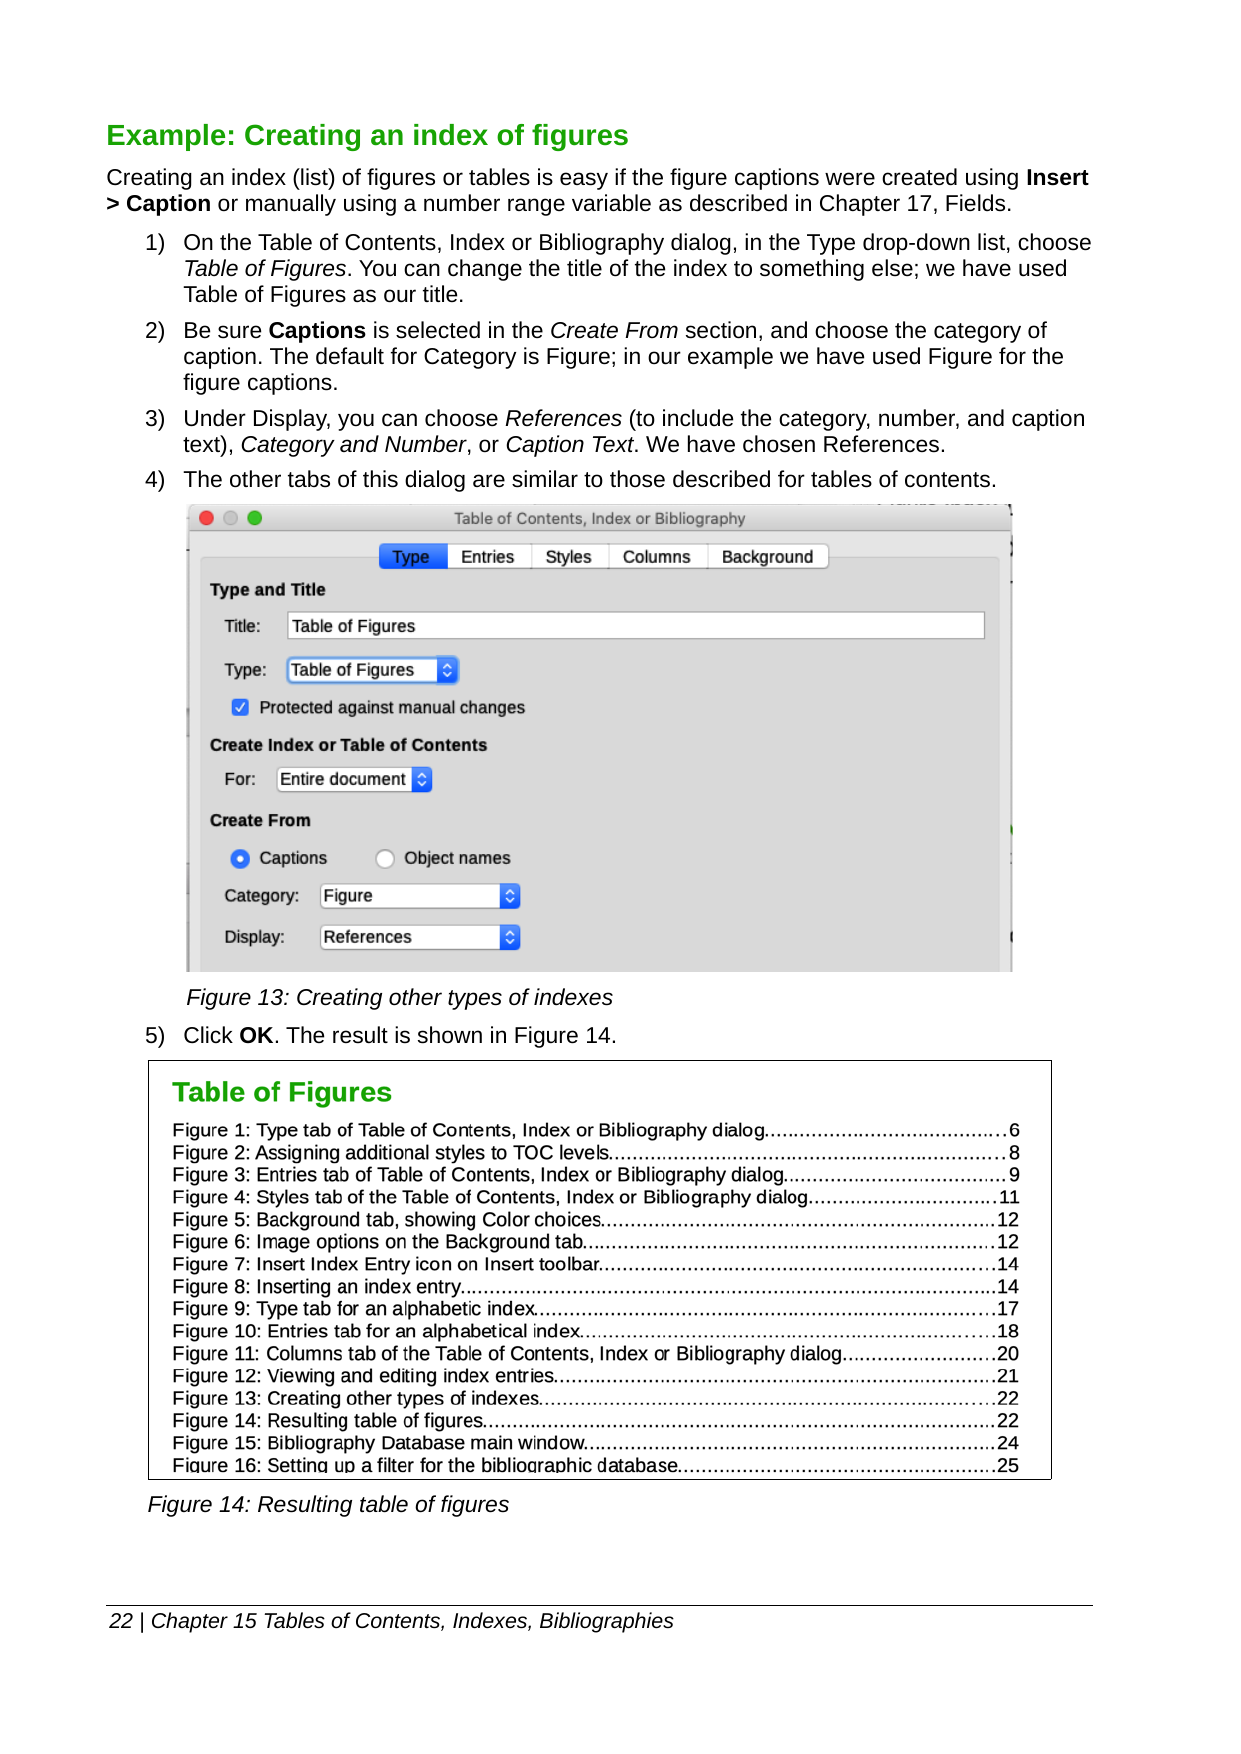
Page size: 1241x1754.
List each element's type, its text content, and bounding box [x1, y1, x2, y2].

subtitle Example: Creating an index of figures [106, 118, 1093, 152]
list Be sure Captions is selected in the Create From section, and choose the category of caption. The default for Category is Figure; in our example we have used Figure for the figure captions. [165, 317, 1093, 396]
list Under Display, you can choose References (to include the category, number, and caption text), Category and Number, or Caption Text. We have chosen References. [165, 404, 1093, 457]
text Creating an index (list) of figures or tables is easy if the figure captions were created using Insert > Caption or manually using a number range variable as described in Chapter 17, Fields. [106, 163, 1093, 216]
text Figure 14: Resulting table of figures [147, 1491, 1051, 1517]
picture [186, 504, 1013, 972]
text Figure 13: Creating other types of indexes [186, 983, 1013, 1010]
list On the Table of Contents, Index or Bibliography dialog, in the Type drop-down list, choose Table of Figures. You can change the title of the index to something else; we have used Table of Figures as our title. [165, 229, 1093, 308]
picture [149, 1061, 1051, 1473]
list Click OK. The result is shown in Figure 14. [165, 1022, 1093, 1048]
list The other tabs of this dialog are similar to those described for tables of contents. [165, 466, 1093, 492]
